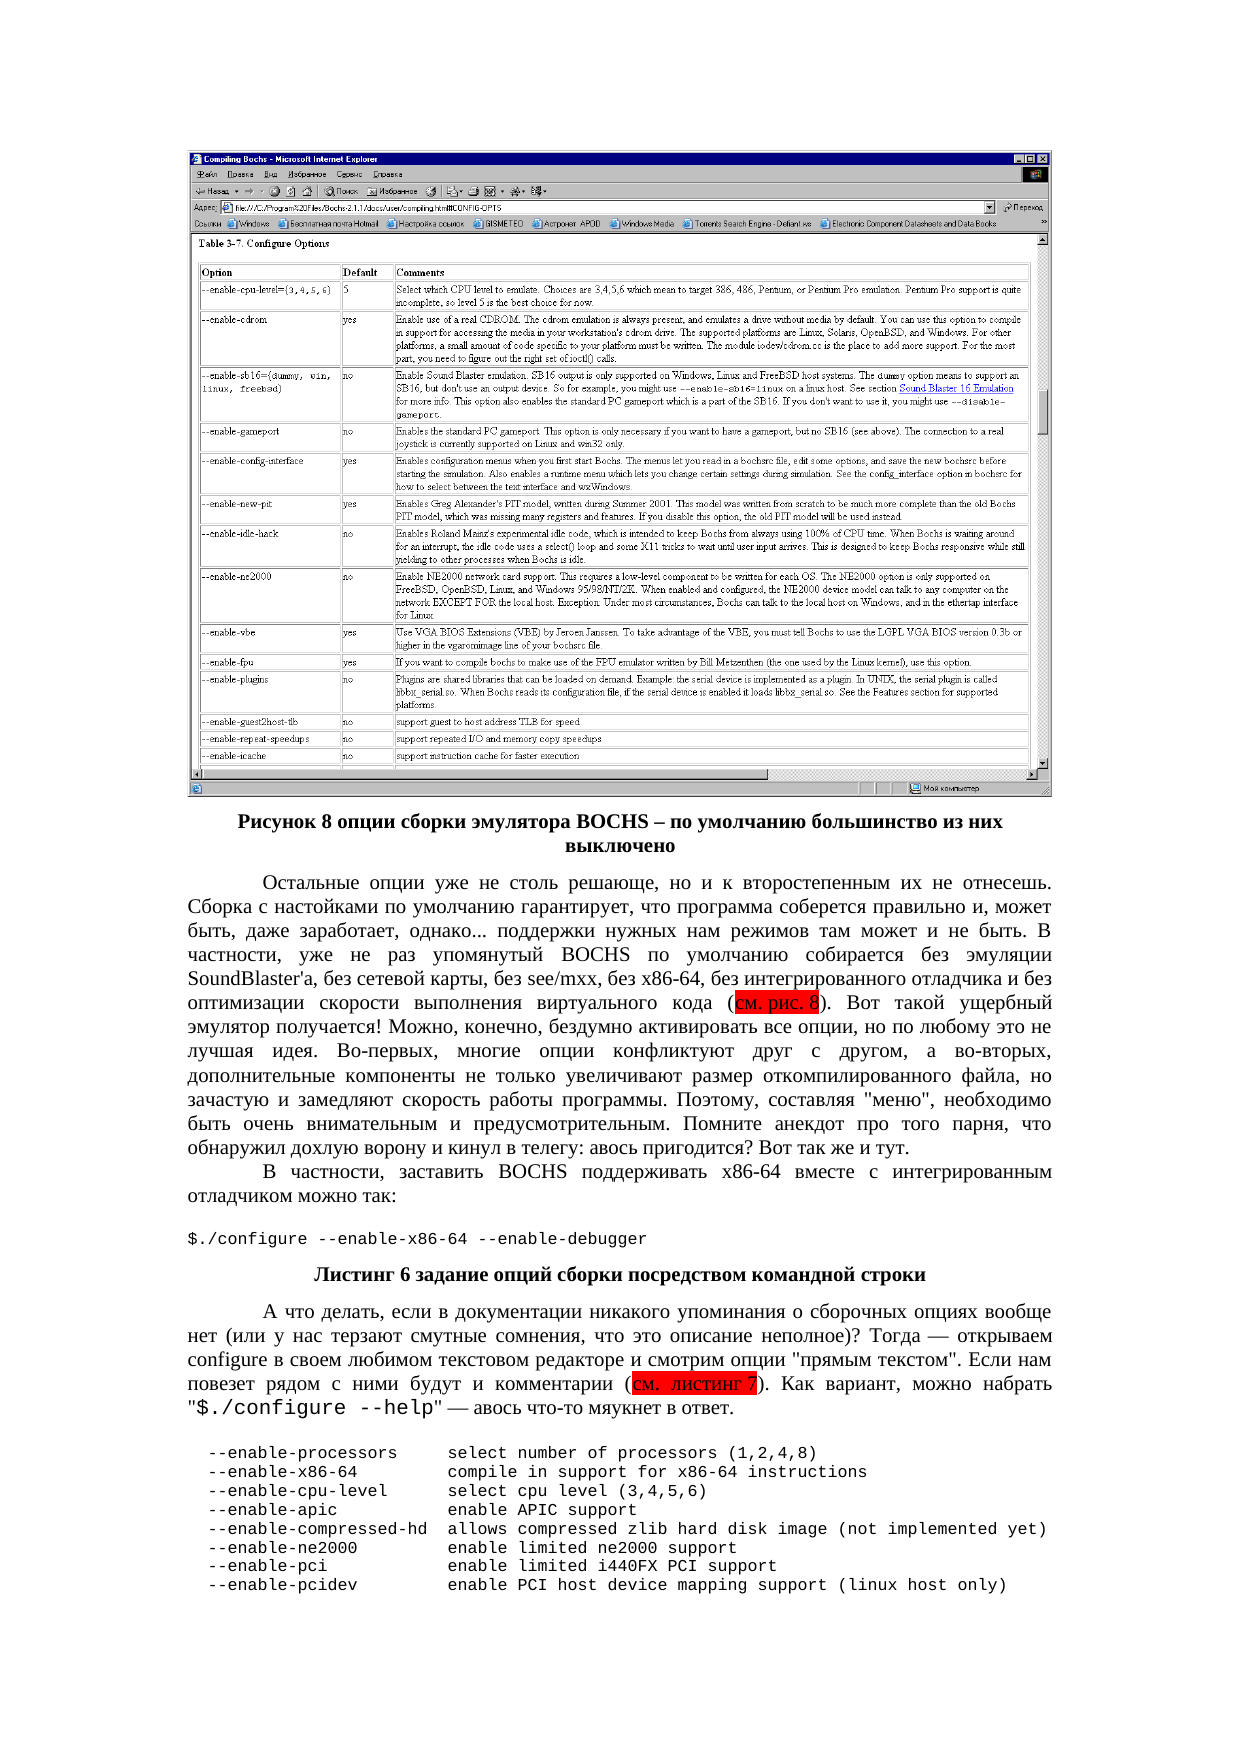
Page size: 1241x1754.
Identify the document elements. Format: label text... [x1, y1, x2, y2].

text --enable-x86-64 compile in support for x86-64 instructions [187, 1464, 1053, 1483]
text --enable-ne2000 enable limited ne2000 support [187, 1539, 1053, 1558]
picture [187, 150, 1052, 797]
text Остальные опции уже не столь решающе, но и к второстепенным их не отнесешь. Сборка с настойками по умолчанию гарантирует, что программа соберется правильно и, может быть, даже заработает, однако... поддержки нужных нам режимов там может и не быть. В частности, уже не раз упомянутый BOCHS по умолчанию собирается без эмуляции SoundBlaster'а, без сетевой карты, без see/mxx, без x86-64, без интегрированного отладчика и без оптимизации скорости выполнения виртуального кода (см. рис. 8). Вот такой ущербный эмулятор получается! Можно, конечно, бездумно активировать все опции, но по любому это не лучшая идея. Во-первых, многие опции конфликтуют друг с другом, а во-вторых, дополнительные компоненты не только увеличивают размер откомпилированного файла, но зачастую и замедляют скорость работы программы. Поэтому, составляя "меню", необходимо быть очень внимательным и предусмотрительным. Помните анекдот про того парня, что обнаружил дохлую ворону и кинул в телегу: авось пригодится? Вот так же и тут. [187, 870, 1053, 1159]
text --enable-pcidev enable PCI host device mapping support (linux host only) [187, 1577, 1053, 1596]
text $./configure --enable-x86-64 --enable-debugger [187, 1231, 1053, 1250]
text --enable-pci enable limited i440FX PCI support [187, 1558, 1053, 1577]
text Рисунок 8 опции сборки эмулятора BOCHS – по умолчанию большинство из них выключено [187, 809, 1053, 857]
text В частности, заставить BOCHS поддерживать x86-64 вместе с интегрированным отладчиком можно так: [187, 1159, 1053, 1207]
text --enable-compressed-hd allows compressed zlib hard disk image (not implemented yet) [187, 1520, 1053, 1539]
text --enable-apic enable APIC support [187, 1501, 1053, 1520]
text Листинг 6 задание опций сборки посредством командной строки [187, 1262, 1053, 1286]
text --enable-cpu-level select cpu level (3,4,5,6) [187, 1483, 1053, 1501]
text А что делать, если в документации никакого упоминания о сборочных опциях вообще нет (или у нас терзают смутные сомнения, что это описание неполное)? Тогда — открываем configure в своем любимом текстовом редакторе и смотрим опции "прямым текстом". Если нам повезет рядом с ними будут и комментарии (см. листинг 7). Как вариант, можно набрать "$./configure --help" — авось что-то мяукнет в ответ. [187, 1299, 1053, 1421]
text --enable-processors select number of processors (1,2,4,8) [187, 1445, 1053, 1464]
